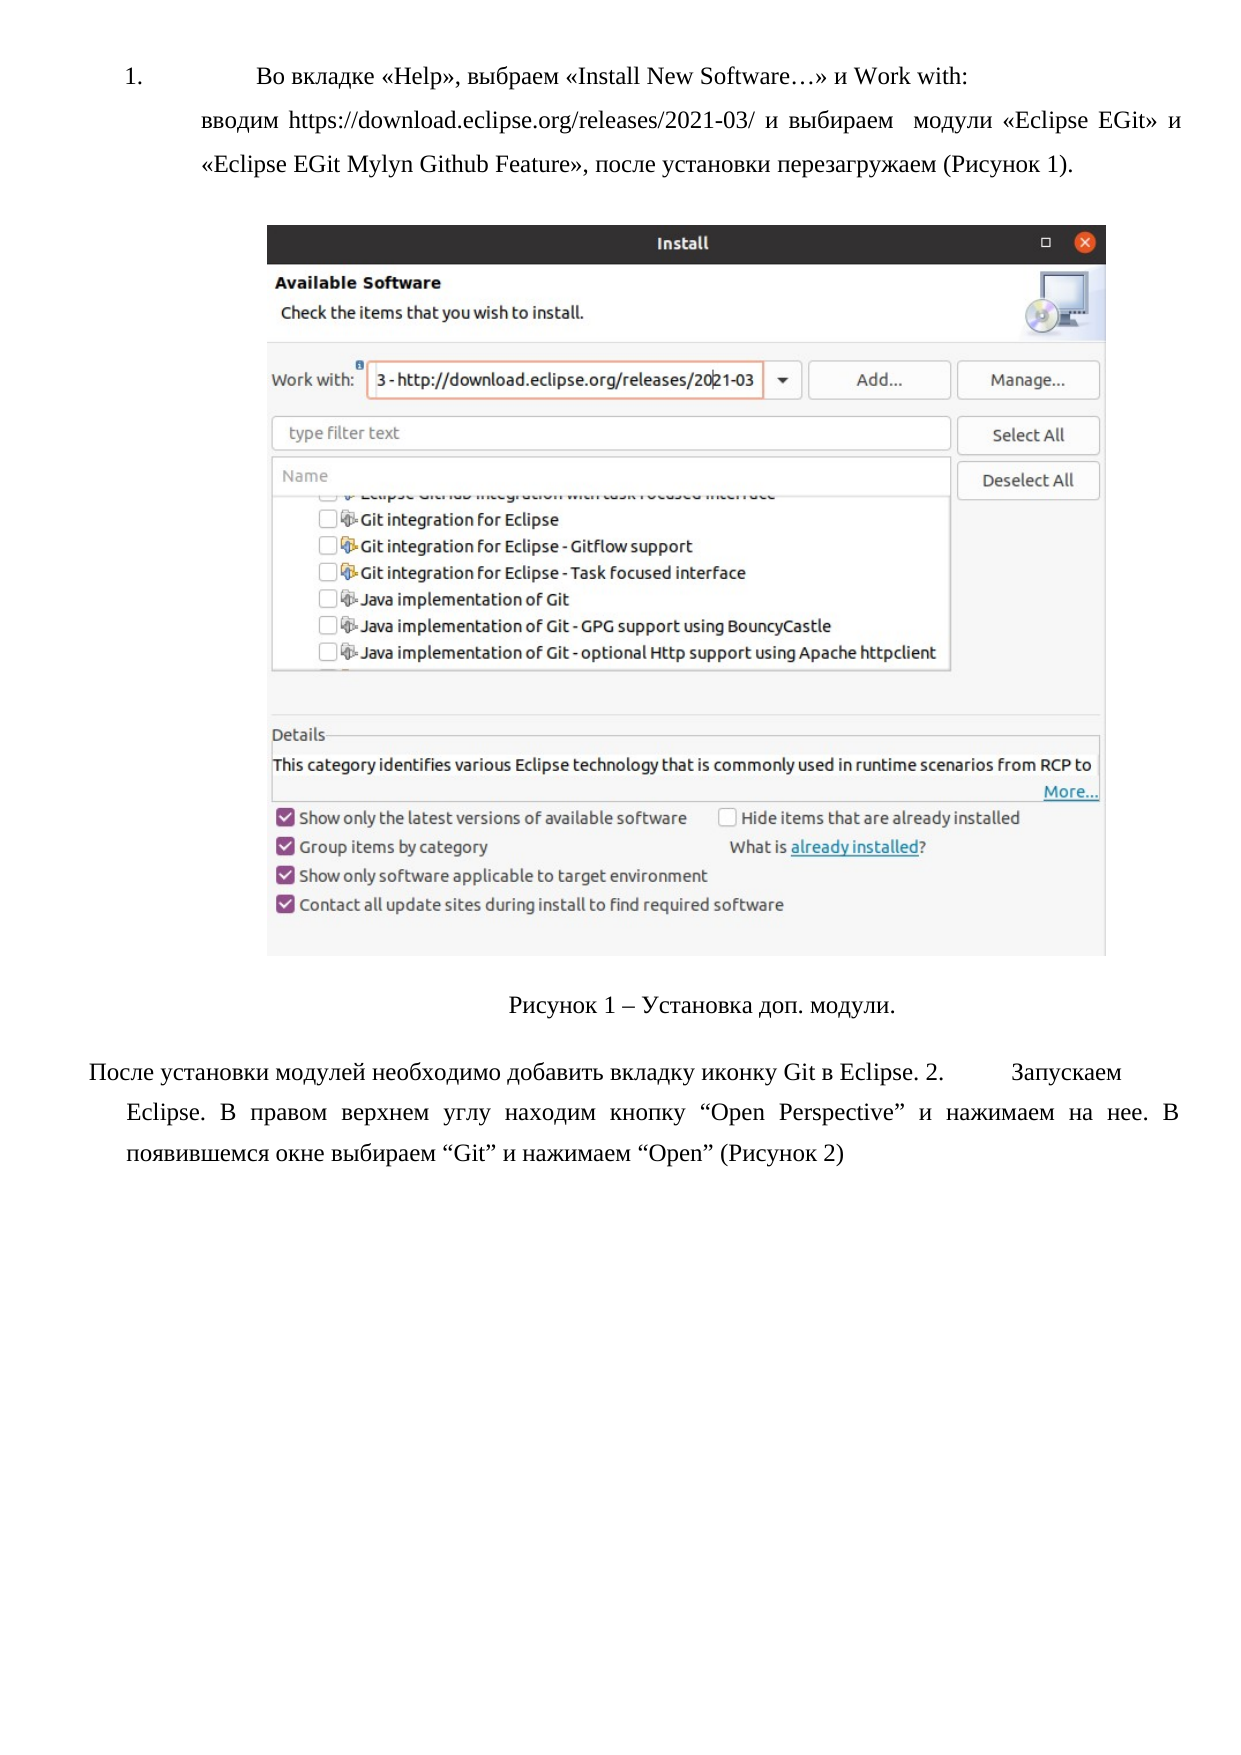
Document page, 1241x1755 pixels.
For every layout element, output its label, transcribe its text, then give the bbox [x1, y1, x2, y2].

text После установки модулей необходимо добавить вкладку иконку Git в Eclipse. 2. Запускаем Eclipse. В правом верхнем углу находим кнопку “Open Perspective” и нажимаем на нее. В появившемся окне выбираем “Git” и нажимаем “Open” (Рисунок 2) [89, 1057, 1181, 1166]
text Рисунок 1 – Установка доп. модули. [141, 990, 1181, 1019]
picture [267, 225, 1106, 956]
text 1. Во вкладке «Help», выбраем «Install New Software…» и Work with: [89, 60, 1181, 90]
text вводим https://download.eclipse.org/releases/2021-03/ и выбираем модули «Eclipse EGit» и «Eclipse EGit Mylyn Github Feature», после установки перезагружаем (Рисунок 1). [201, 106, 1181, 177]
